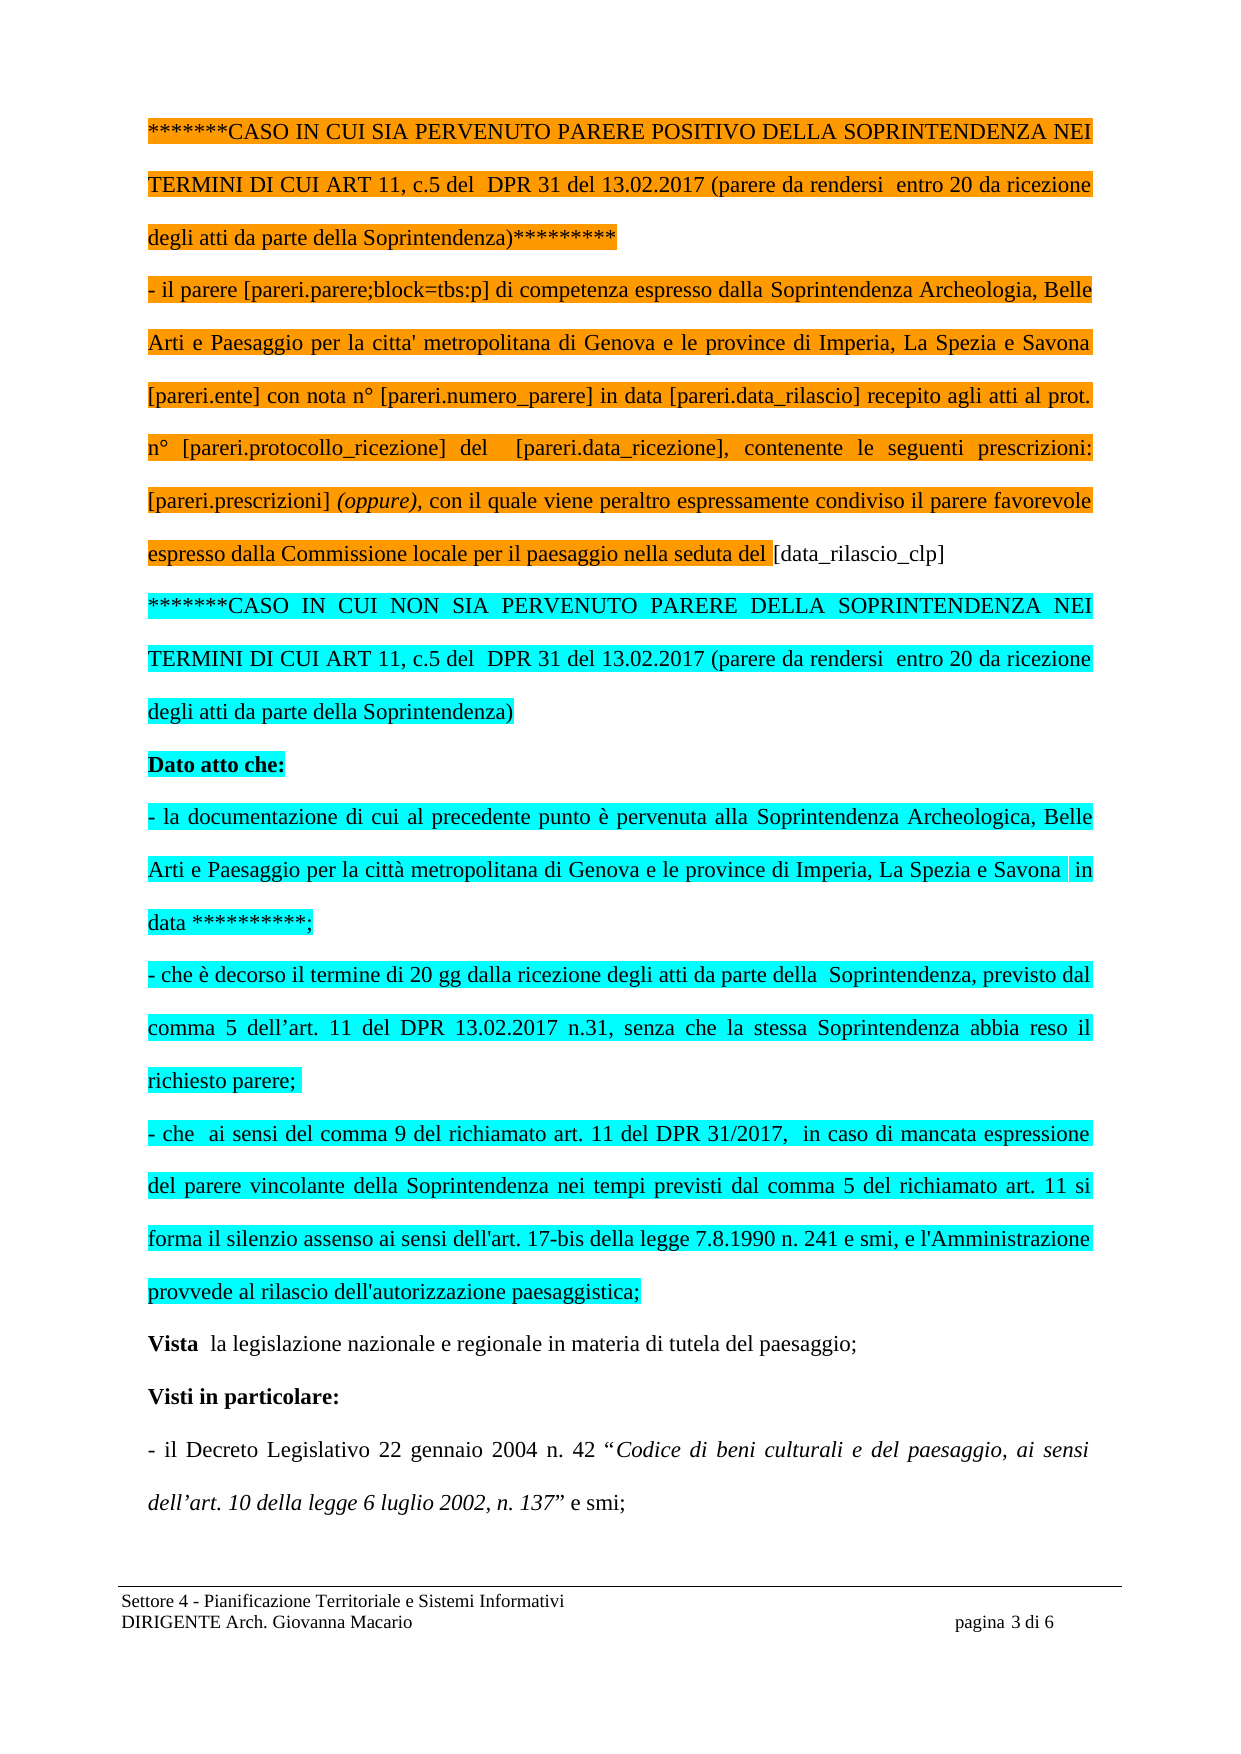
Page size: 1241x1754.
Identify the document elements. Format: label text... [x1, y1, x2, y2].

text - che ai sensi del comma 9 del richiamato art. 11 del DPR 31/2017, in caso di mancata espressione del parere vincolante della Soprintendenza nei tempi previsti dal comma 5 del richiamato art. 11 si forma il silenzio assenso ai sensi dell'art. 17-bis della legge 7.8.1990 n. 241 e smi, e l'Amministrazione provvede al rilascio dell'autorizzazione paesaggistica; [148, 1119, 1093, 1304]
text - che è decorso il termine di 20 gg dalla ricezione degli atti da parte della Soprintendenza, previsto dal comma 5 dell’art. 11 del DPR 13.02.2017 n.31, senza che la stessa Soprintendenza abbia reso il richiesto parere; [148, 961, 1093, 1093]
text Vista la legislazione nazionale e regionale in materia di tutela del paesaggio; [148, 1330, 1093, 1357]
text - il parere [pareri.parere;block=tbs:p] di competenza espresso dalla Soprintendenza Archeologia, Belle Arti e Paesaggio per la citta' metropolitana di Genova e le province di Imperia, La Spezia e Savona [pareri.ente] con nota n° [pareri.numero_parere] in data [pareri.data_rilascio] recepito agli atti al prot. n° [pareri.protocollo_ricezione] del [pareri.data_ricezione], contenente le seguenti prescrizioni: [pareri.prescrizioni] (oppure), con il quale viene peraltro espressamente condiviso il parere favorevole espresso dalla Commissione locale per il paesaggio nella seduta del [data_rilascio_clp] [148, 276, 1093, 566]
text *******CASO IN CUI SIA PERVENUTO PARERE POSITIVO DELLA SOPRINTENDENZA NEI TERMINI DI CUI ART 11, c.5 del DPR 31 del 13.02.2017 (parere da rendersi entro 20 da ricezione degli atti da parte della Soprintendenza)********* [148, 118, 1093, 250]
text *******CASO IN CUI NON SIA PERVENUTO PARERE DELLA SOPRINTENDENZA NEI TERMINI DI CUI ART 11, c.5 del DPR 31 del 13.02.2017 (parere da rendersi entro 20 da ricezione degli atti da parte della Soprintendenza) [148, 592, 1093, 724]
text Visti in particolare: [148, 1383, 1093, 1409]
text - la documentazione di cui al precedente punto è pervenuta alla Soprintendenza Archeologica, Belle Arti e Paesaggio per la città metropolitana di Genova e le province di Imperia, La Spezia e Savona in data **********; [148, 803, 1093, 935]
list - il Decreto Legislativo 22 gennaio 2004 n. 42 “Codice di beni culturali e del paesaggio, ai sensi dell’art. 10 della legge 6 luglio 2002, n. 137” e smi; [148, 1436, 1093, 1515]
text Dato atto che: [148, 751, 1093, 777]
